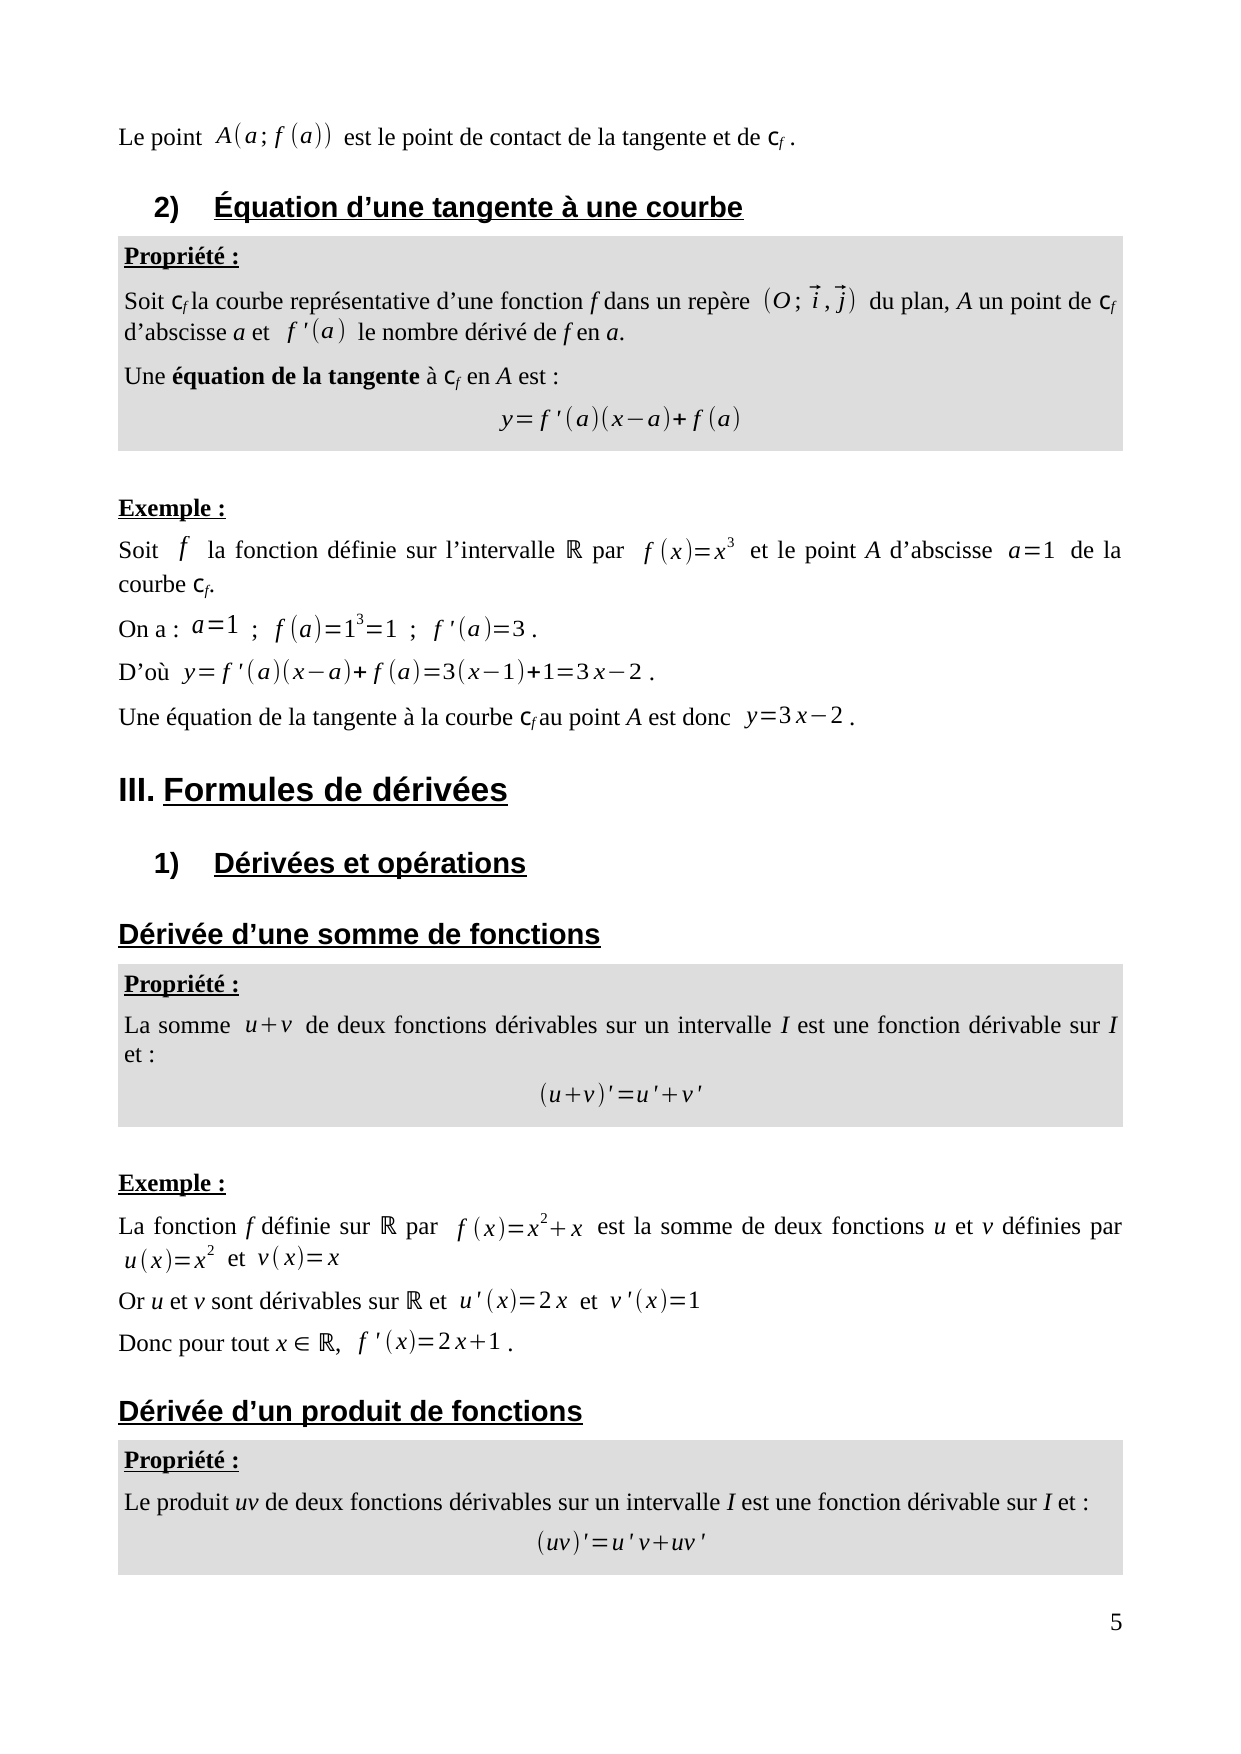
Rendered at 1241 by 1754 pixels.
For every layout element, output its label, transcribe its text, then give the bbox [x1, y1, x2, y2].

subtitle Dérivées et opérations [153, 846, 1122, 880]
subtitle Équation d’une tangente à une courbe [153, 190, 1122, 223]
subtitle Formules de dérivées [118, 770, 1122, 809]
text Exemple : [118, 493, 1122, 521]
subtitle Dérivée d’une somme de fonctions [118, 917, 1122, 951]
table_header Propriété : Le produit uv de deux fonctions dérivables sur un intervalle I est une fonction dérivable sur I et : [118, 1440, 1123, 1575]
subtitle Dérivée d’un produit de fonctions [118, 1394, 1122, 1427]
text Or u et v sont dérivables sur ℝ et et [118, 1286, 1122, 1315]
text La fonction f définie sur ℝ par est la somme de deux fonctions u et v définies par et [118, 1210, 1122, 1274]
text D’où . [118, 657, 1122, 686]
text Une équation de la tangente à la courbe cf au point A est donc . [118, 699, 1122, 733]
text Le point est le point de contact de la tangente et de cf . [118, 118, 1122, 152]
text Soit la fonction définie sur l’intervalle ℝ par et le point A d’abscisse de la courbe cf. [118, 534, 1122, 600]
table_header Propriété : Soit cf la courbe représentative d’une fonction f dans un repère du plan, A un point de cf d’abscisse a et le nombre dérivé de f en a. Une équation de la tangente à cf en A est : [118, 236, 1123, 451]
table_header Propriété : La somme de deux fonctions dérivables sur un intervalle I est une fonction dérivable sur I et : [118, 964, 1123, 1127]
text Donc pour tout x ∈ ℝ, . [118, 1328, 1122, 1356]
text On a : ; ; . [118, 613, 1122, 645]
text Exemple : [118, 1168, 1122, 1197]
